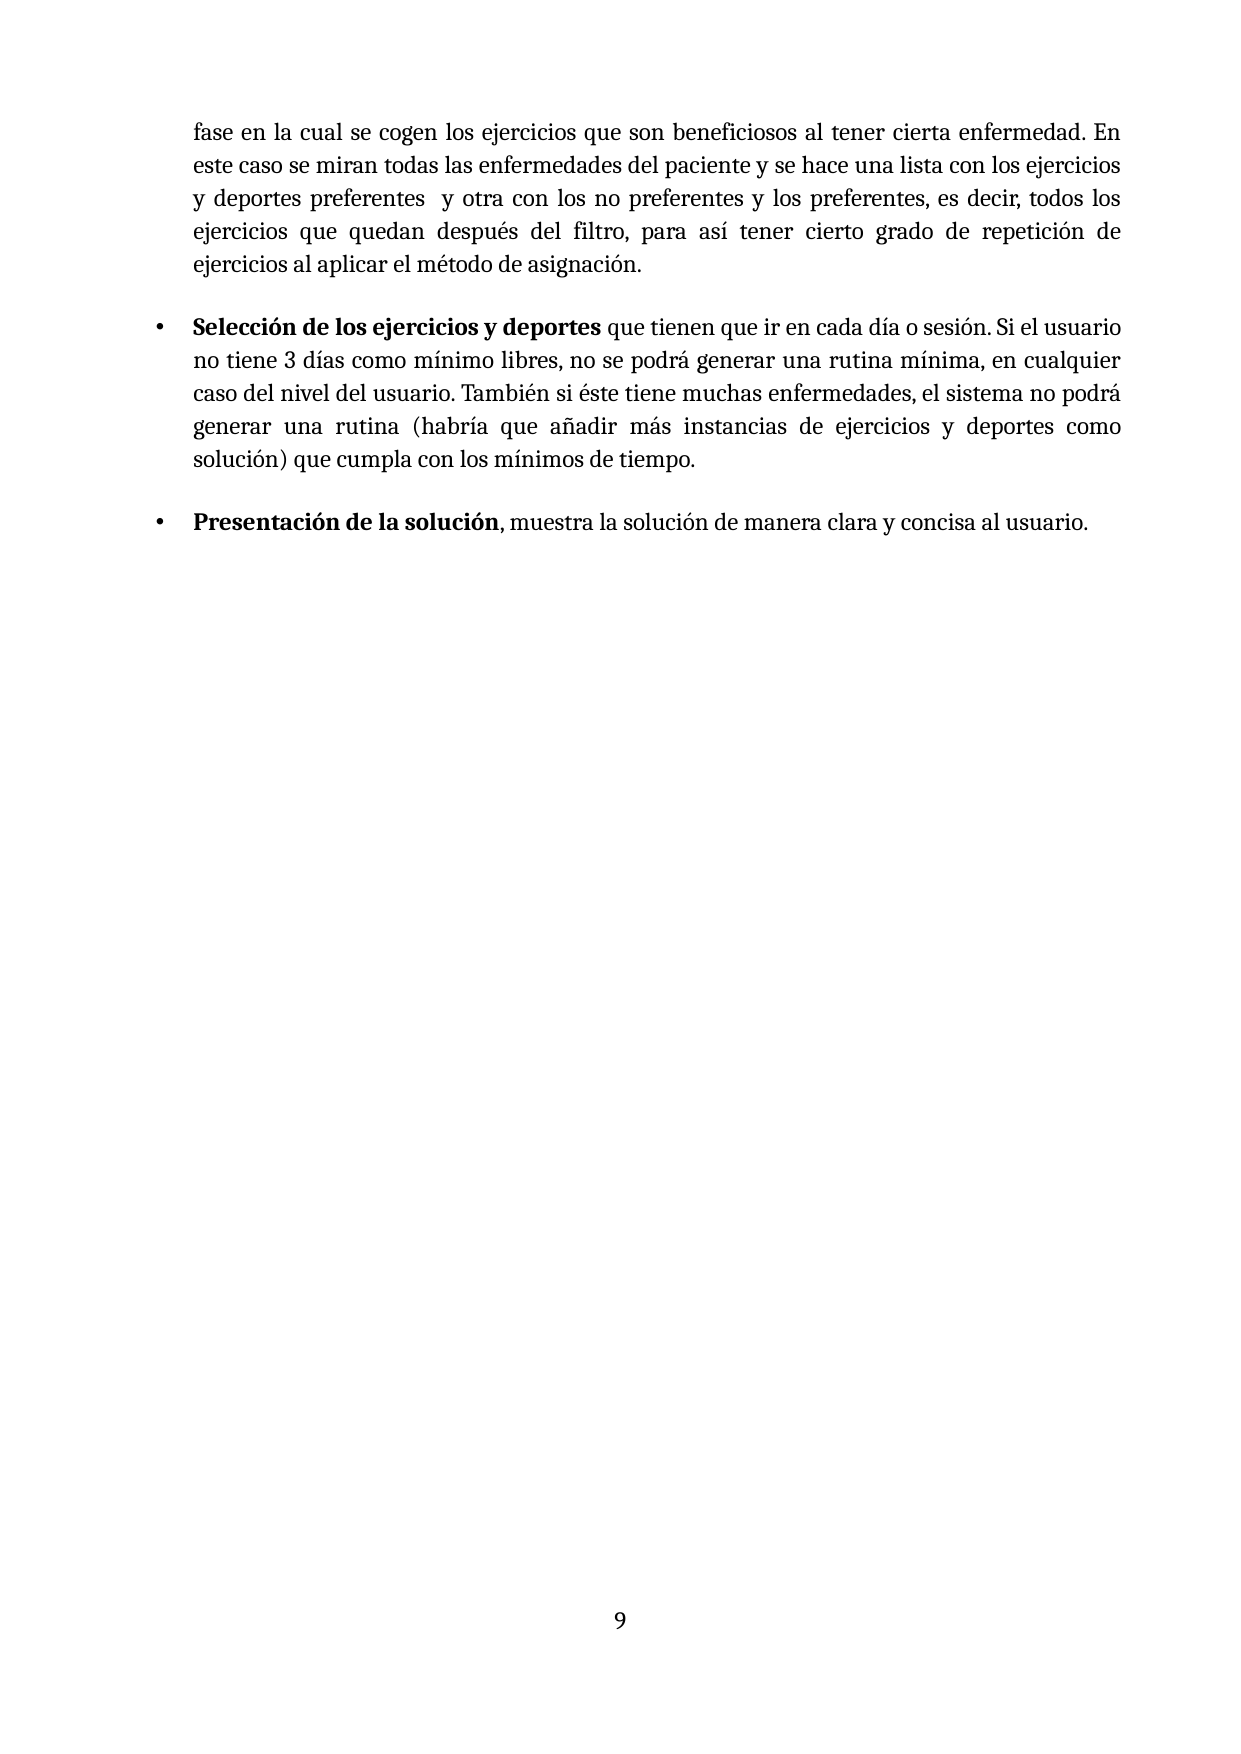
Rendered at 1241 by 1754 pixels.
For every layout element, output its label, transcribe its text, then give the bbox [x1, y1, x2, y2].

list Presentación de la solución, muestra la solución de manera clara y concisa al usuario. [156, 508, 1122, 537]
list fase en la cual se cogen los ejercicios que son beneficiosos al tener cierta enfermedad. En este caso se miran todas las enfermedades del paciente y se hace una lista con los ejercicios y deportes preferentes y otra con los no preferentes y los preferentes, es decir, todos los ejercicios que quedan después del filtro, para así tener cierto grado de repetición de ejercicios al aplicar el método de asignación. [156, 118, 1122, 279]
list Selección de los ejercicios y deportes que tienen que ir en cada día o sesión. Si el usuario no tiene 3 días como mínimo libres, no se podrá generar una rutina mínima, en cualquier caso del nivel del usuario. También si éste tiene muchas enfermedades, el sistema no podrá generar una rutina (habría que añadir más instancias de ejercicios y deportes como solución) que cumpla con los mínimos de tiempo. [156, 313, 1122, 474]
